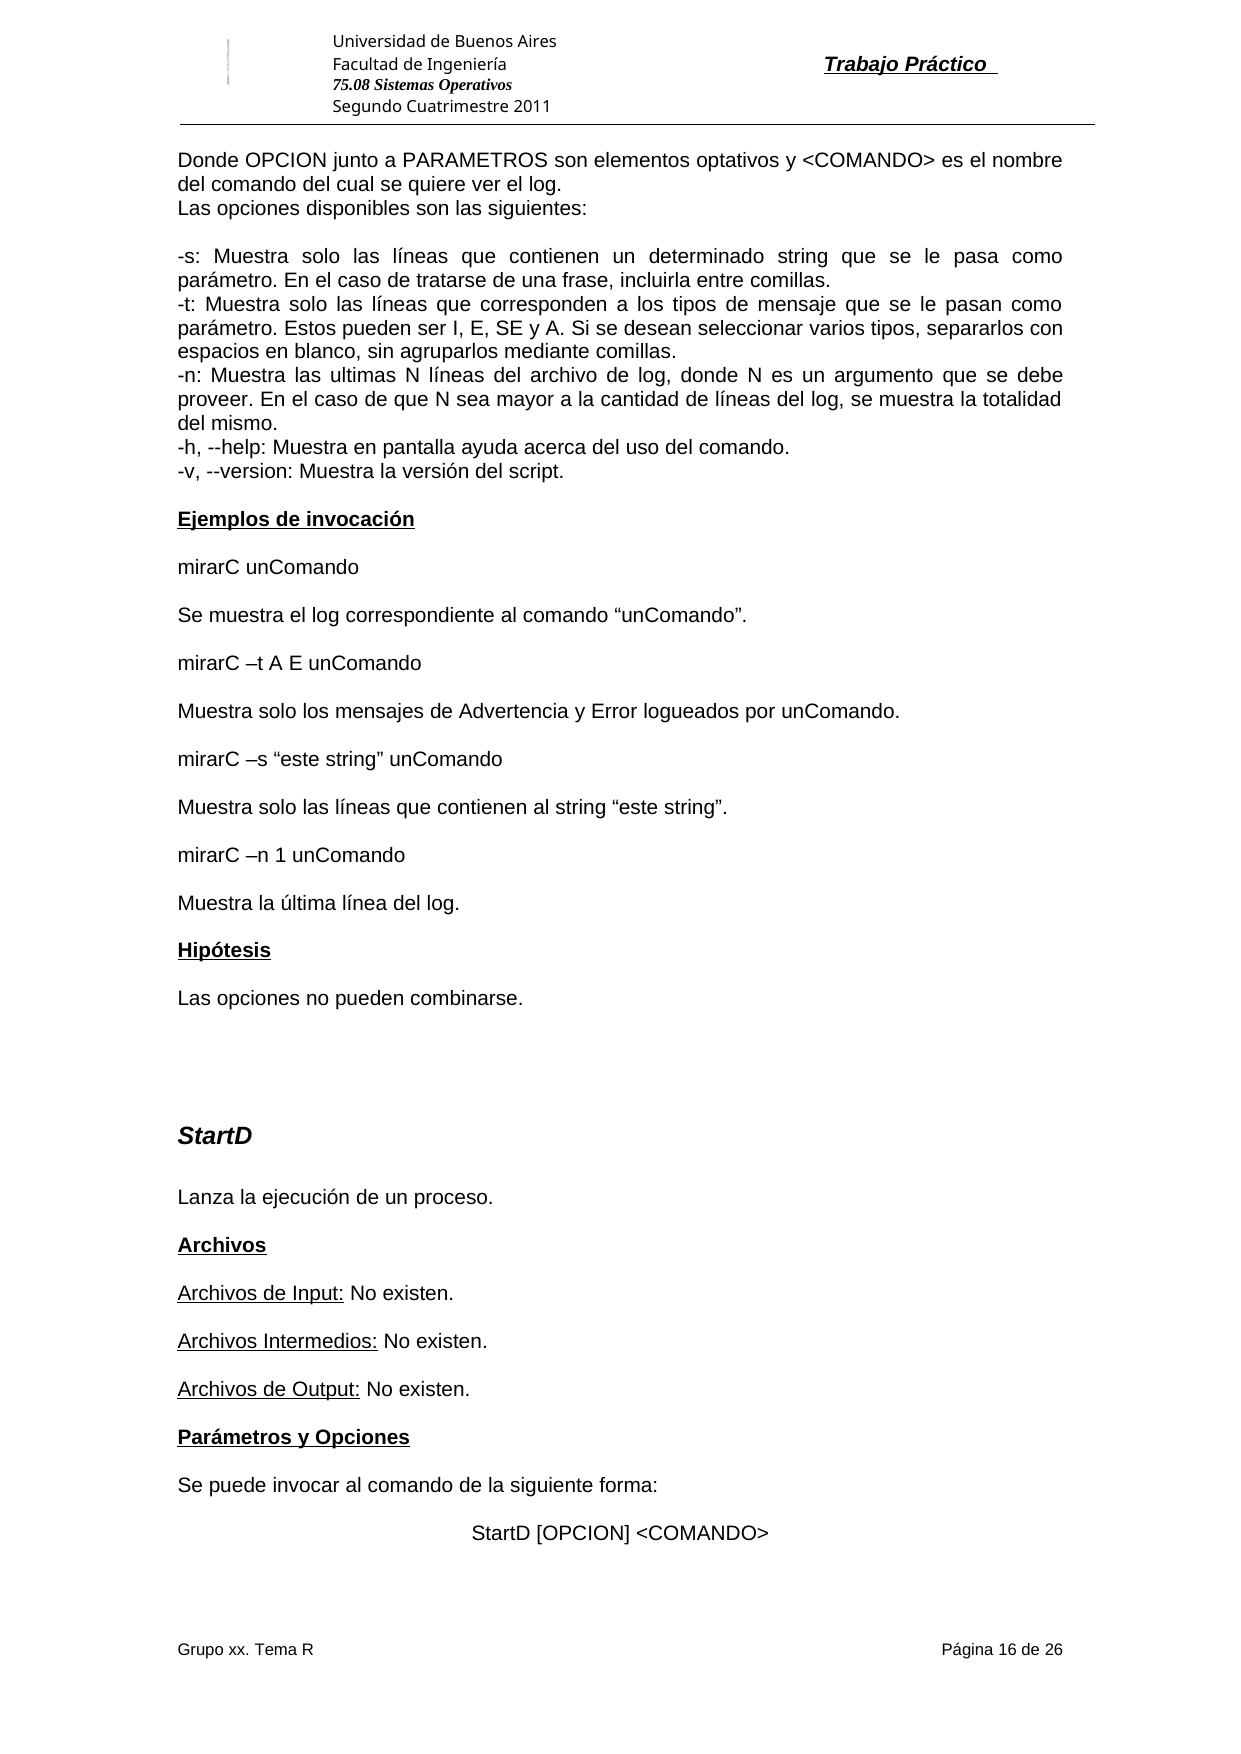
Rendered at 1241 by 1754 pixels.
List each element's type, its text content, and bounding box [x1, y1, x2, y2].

text Se muestra el log correspondiente al comando “unComando”. [177, 603, 1063, 627]
text Archivos [177, 1233, 1063, 1257]
text Lanza la ejecución de un proceso. [177, 1185, 1063, 1209]
text -t: Muestra solo las líneas que corresponden a los tipos de mensaje que se le pasan como parámetro. Estos pueden ser I, E, SE y A. Si se desean seleccionar varios tipos, separarlos con espacios en blanco, sin agruparlos mediante comillas. [177, 291, 1063, 363]
subtitle StartD [177, 1121, 1063, 1150]
text Las opciones disponibles son las siguientes: [177, 196, 1063, 219]
text Parámetros y Opciones [177, 1425, 1063, 1449]
text Muestra solo los mensajes de Advertencia y Error logueados por unComando. [177, 699, 1063, 723]
text mirarC –n 1 unComando [177, 842, 1063, 866]
text mirarC unComando [177, 555, 1063, 579]
text StartD [OPCION] <COMANDO> [177, 1521, 1063, 1544]
text Las opciones no pueden combinarse. [177, 986, 1063, 1010]
text -h, --help: Muestra en pantalla ayuda acerca del uso del comando. [177, 435, 1063, 459]
text Ejemplos de invocación [177, 507, 1063, 531]
text Muestra solo las líneas que contienen al string “este string”. [177, 794, 1063, 818]
text -s: Muestra solo las líneas que contienen un determinado string que se le pasa como parámetro. En el caso de tratarse de una frase, incluirla entre comillas. [177, 243, 1063, 291]
text -n: Muestra las ultimas N líneas del archivo de log, donde N es un argumento que se debe proveer. En el caso de que N sea mayor a la cantidad de líneas del log, se muestra la totalidad del mismo. [177, 363, 1063, 435]
text mirarC –t A E unComando [177, 651, 1063, 675]
text Donde OPCION junto a PARAMETROS son elementos optativos y <COMANDO> es el nombre del comando del cual se quiere ver el log. [177, 148, 1063, 196]
text Archivos Intermedios: No existen. [177, 1329, 1063, 1353]
text Muestra la última línea del log. [177, 890, 1063, 914]
text mirarC –s “este string” unComando [177, 747, 1063, 771]
text Archivos de Output: No existen. [177, 1377, 1063, 1401]
text Se puede invocar al comando de la siguiente forma: [177, 1473, 1063, 1497]
text -v, --version: Muestra la versión del script. [177, 459, 1063, 483]
text Hipótesis [177, 938, 1063, 962]
text Archivos de Input: No existen. [177, 1281, 1063, 1305]
